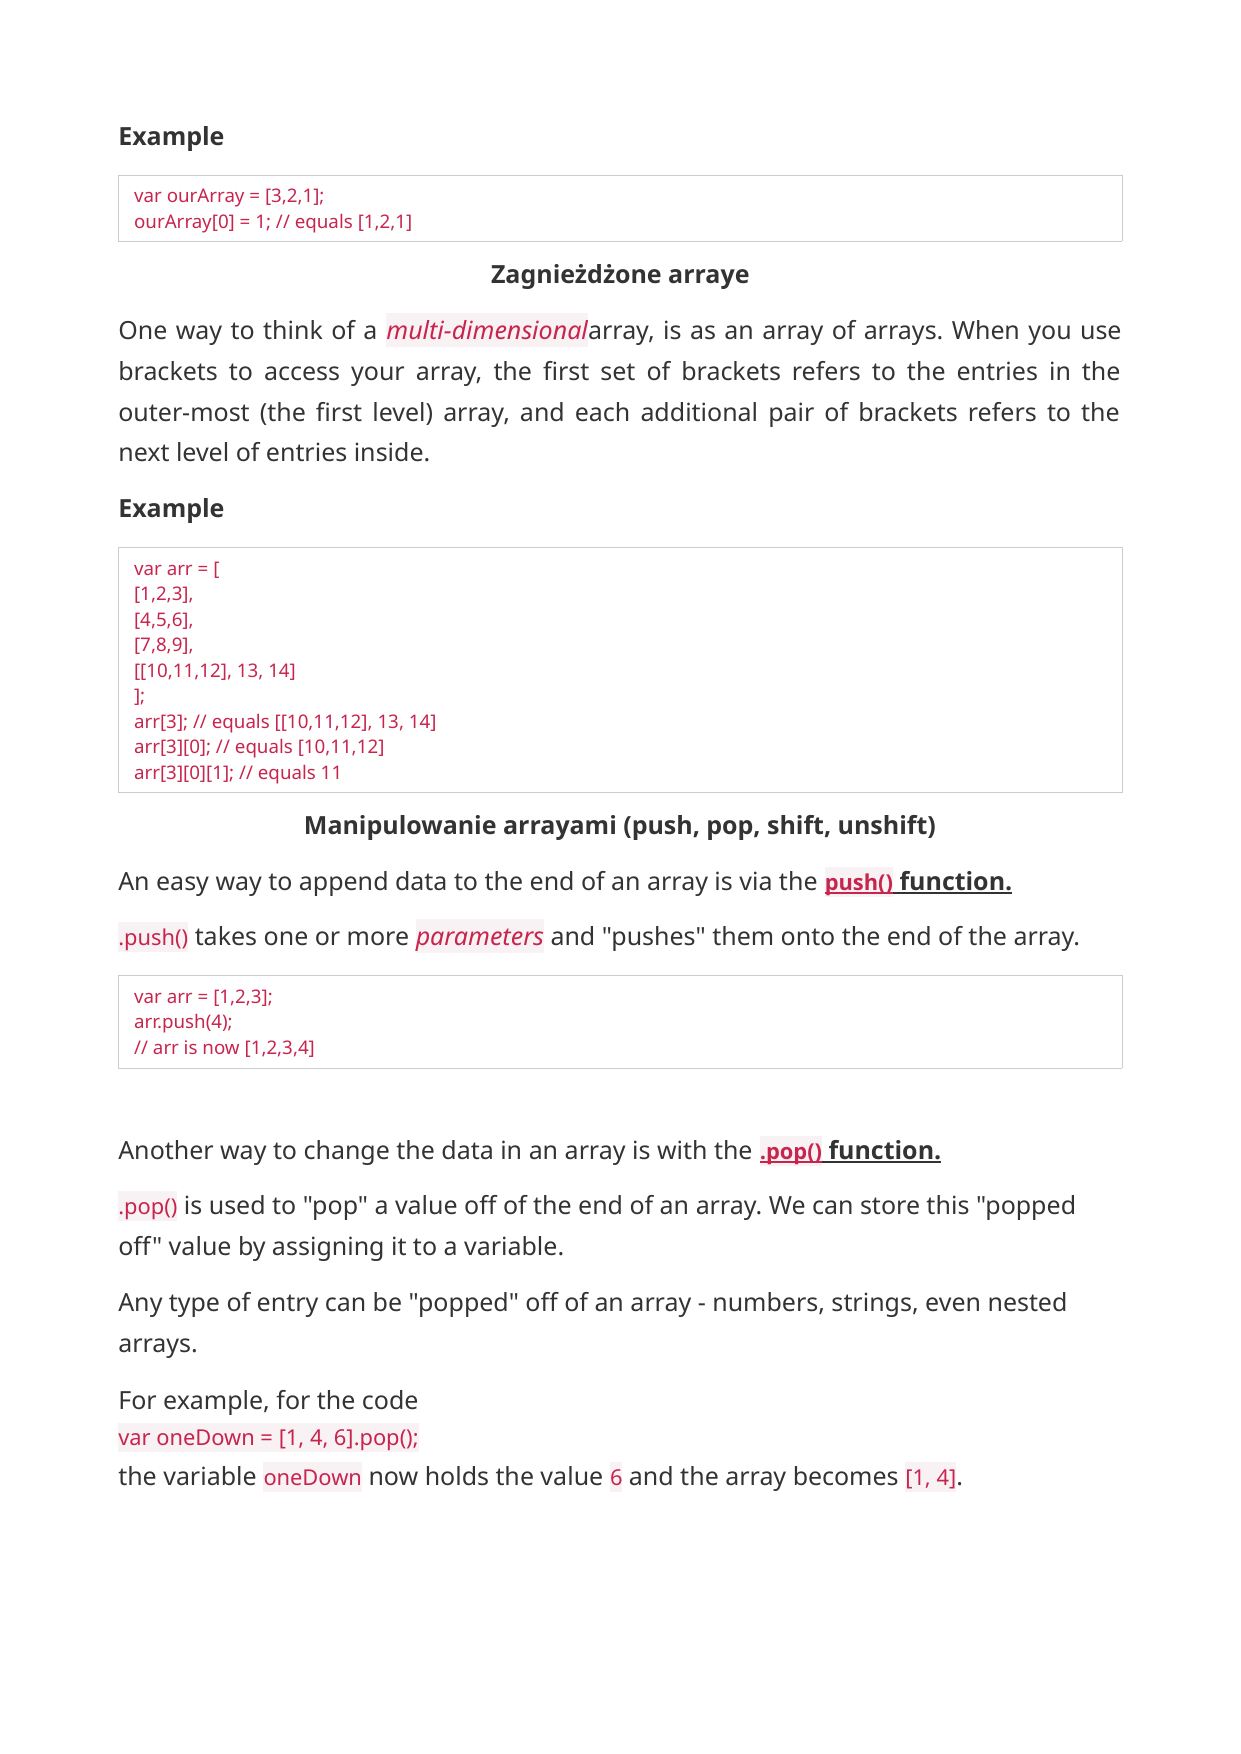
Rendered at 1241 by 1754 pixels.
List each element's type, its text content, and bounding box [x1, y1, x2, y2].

text For example, for the code var oneDown = [1, 4, 6].pop(); the variable oneDown now holds the value 6 and the array becomes [1, 4]. [118, 1382, 1122, 1493]
text Example [118, 490, 1122, 524]
text Another way to change the data in an array is with the .pop() function. [118, 1132, 1122, 1166]
text Any type of entry can be "popped" off of an array - numbers, strings, even nested arrays. [118, 1285, 1122, 1360]
text One way to think of a multi-dimensionalarray, is as an array of arrays. When you use brackets to access your array, the first set of brackets refers to the entries in the outer-most (the first level) array, and each additional pair of brackets refers to the next level of entries inside. [118, 312, 1122, 469]
text Manipulowanie arrayami (push, pop, shift, unshift) [118, 808, 1122, 842]
text Zagnieżdżone arraye [118, 257, 1122, 291]
text var arr = [ [1,2,3], [4,5,6], [7,8,9], [[10,11,12], 13, 14] ]; arr[3]; // equals [[10,11,12], 13, 14] arr[3][0]; // equals [10,11,12] arr[3][0][1]; // equals 11 [119, 548, 1122, 792]
text .push() takes one or more parameters and "pushes" them onto the end of the array. [118, 919, 1122, 953]
text An easy way to append data to the end of an array is via the push() function. [118, 863, 1122, 897]
text var arr = [1,2,3]; arr.push(4); // arr is now [1,2,3,4] [119, 976, 1122, 1068]
text Example [118, 118, 1122, 152]
text var ourArray = [3,2,1]; ourArray[0] = 1; // equals [1,2,1] [119, 176, 1122, 241]
text .pop() is used to "pop" a value off of the end of an array. We can store this "popped off" value by assigning it to a variable. [118, 1188, 1122, 1263]
